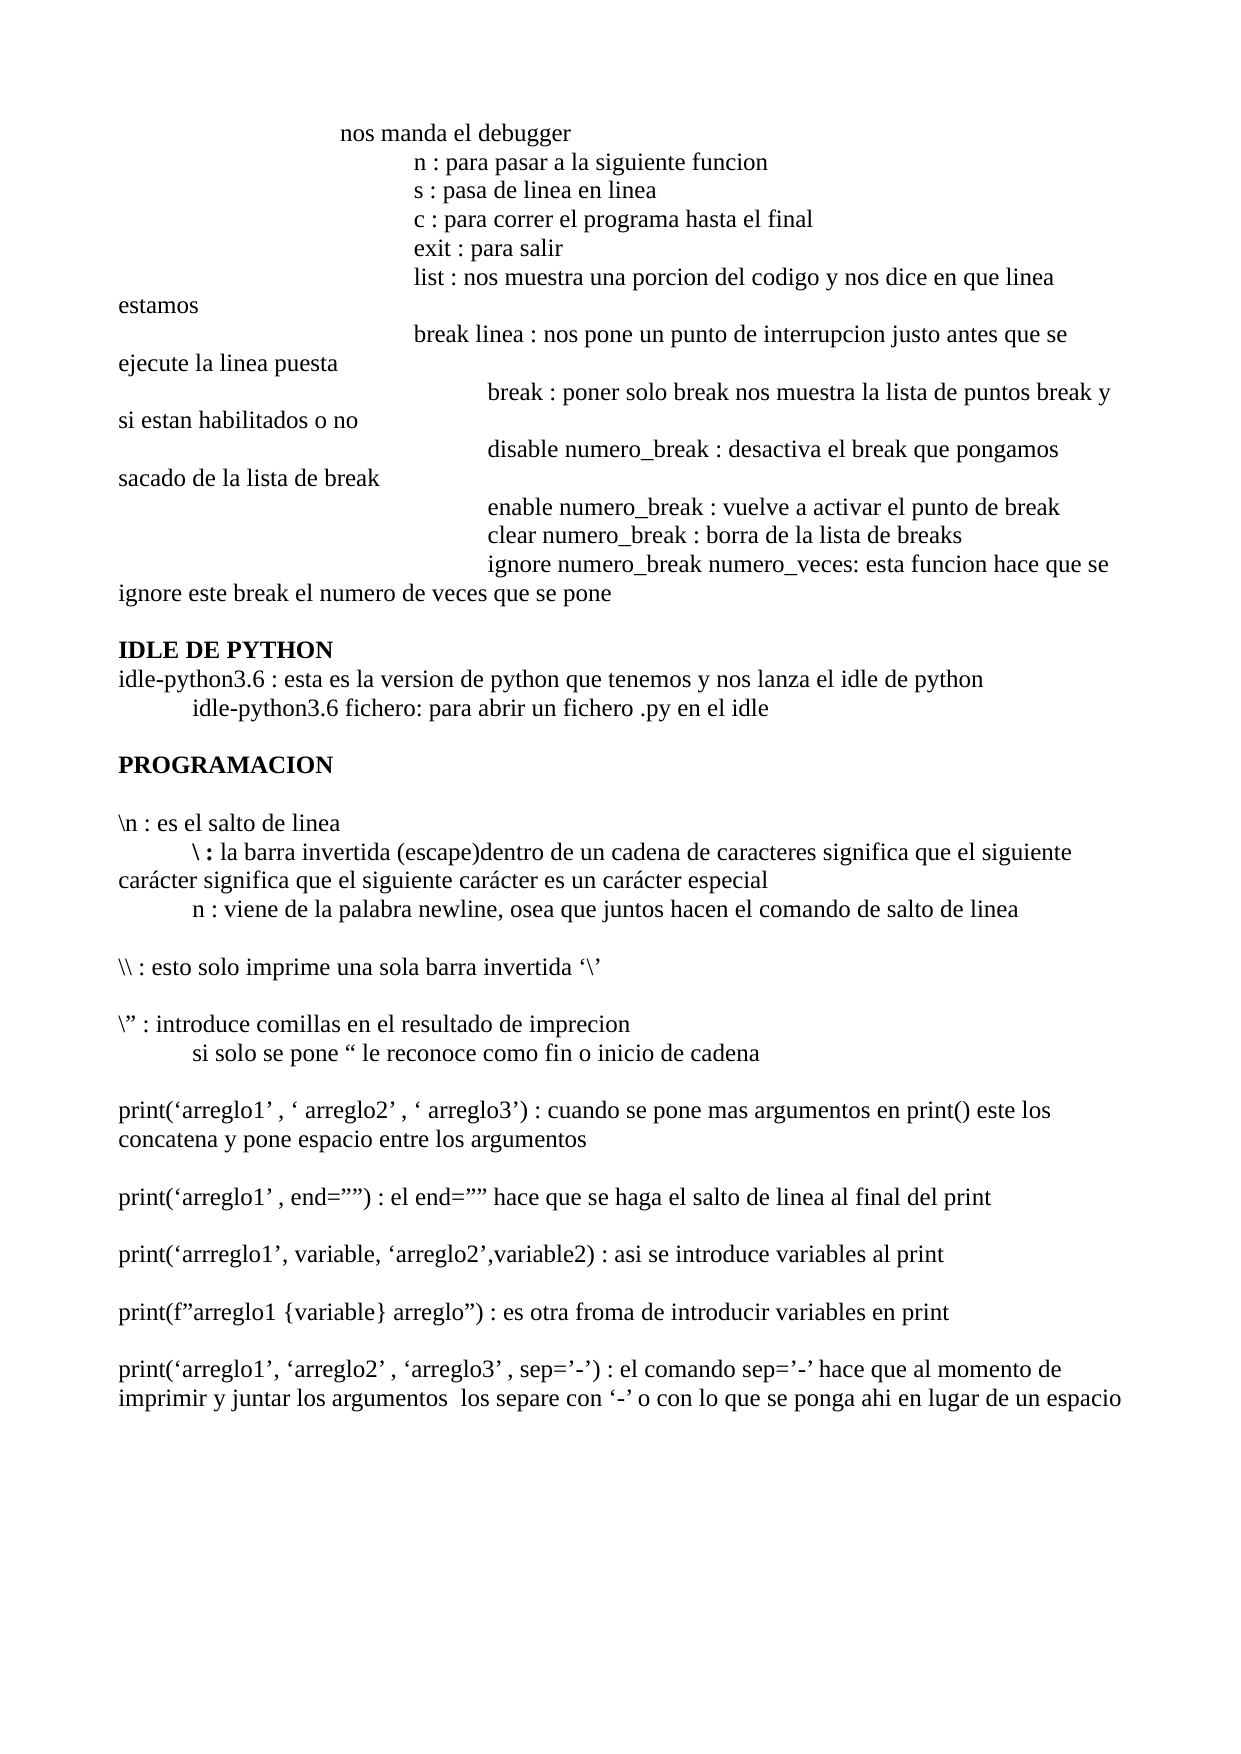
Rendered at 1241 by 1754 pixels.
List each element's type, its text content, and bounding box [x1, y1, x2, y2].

text print(‘arreglo1’ , end=””) : el end=”” hace que se haga el salto de linea al final del print [118, 1182, 1122, 1211]
text clear numero_break : borra de la lista de breaks [118, 521, 1122, 549]
text \ : la barra invertida (escape)dentro de un cadena de caracteres significa que el siguiente carácter significa que el siguiente carácter es un carácter especial [118, 837, 1122, 894]
text list : nos muestra una porcion del codigo y nos dice en que linea estamos [118, 262, 1122, 319]
text print(‘arreglo1’ , ‘ arreglo2’ , ‘ arreglo3’) : cuando se pone mas argumentos en print() este los concatena y pone espacio entre los argumentos [118, 1096, 1122, 1153]
text n : para pasar a la siguiente funcion [118, 147, 1122, 176]
text nos manda el debugger [118, 118, 1122, 147]
text print(f”arreglo1 {variable} arreglo”) : es otra froma de introducir variables en print [118, 1297, 1122, 1326]
text c : para correr el programa hasta el final [118, 204, 1122, 233]
text n : viene de la palabra newline, osea que juntos hacen el comando de salto de linea [118, 894, 1122, 923]
text \n : es el salto de linea [118, 808, 1122, 837]
text ignore numero_break numero_veces: esta funcion hace que se ignore este break el numero de veces que se pone [118, 549, 1122, 607]
text enable numero_break : vuelve a activar el punto de break [118, 492, 1122, 521]
text print(‘arrreglo1’, variable, ‘arreglo2’,variable2) : asi se introduce variables al print [118, 1239, 1122, 1268]
text PROGRAMACION [118, 751, 1122, 779]
text idle-python3.6 : esta es la version de python que tenemos y nos lanza el idle de python [118, 664, 1122, 693]
text si solo se pone “ le reconoce como fin o inicio de cadena [118, 1038, 1122, 1067]
text disable numero_break : desactiva el break que pongamos sacado de la lista de break [118, 434, 1122, 492]
text break linea : nos pone un punto de interrupcion justo antes que se ejecute la linea puesta [118, 319, 1122, 377]
text exit : para salir [118, 233, 1122, 262]
text break : poner solo break nos muestra la lista de puntos break y si estan habilitados o no [118, 377, 1122, 434]
text \\ : esto solo imprime una sola barra invertida ‘\’ [118, 952, 1122, 981]
text \” : introduce comillas en el resultado de imprecion [118, 1009, 1122, 1038]
text idle-python3.6 fichero: para abrir un fichero .py en el idle [118, 693, 1122, 722]
text IDLE DE PYTHON [118, 636, 1122, 664]
text s : pasa de linea en linea [118, 176, 1122, 204]
text print(‘arreglo1’, ‘arreglo2’ , ‘arreglo3’ , sep=’-’) : el comando sep=’-’ hace que al momento de imprimir y juntar los argumentos los separe con ‘-’ o con lo que se ponga ahi en lugar de un espacio [118, 1354, 1122, 1412]
